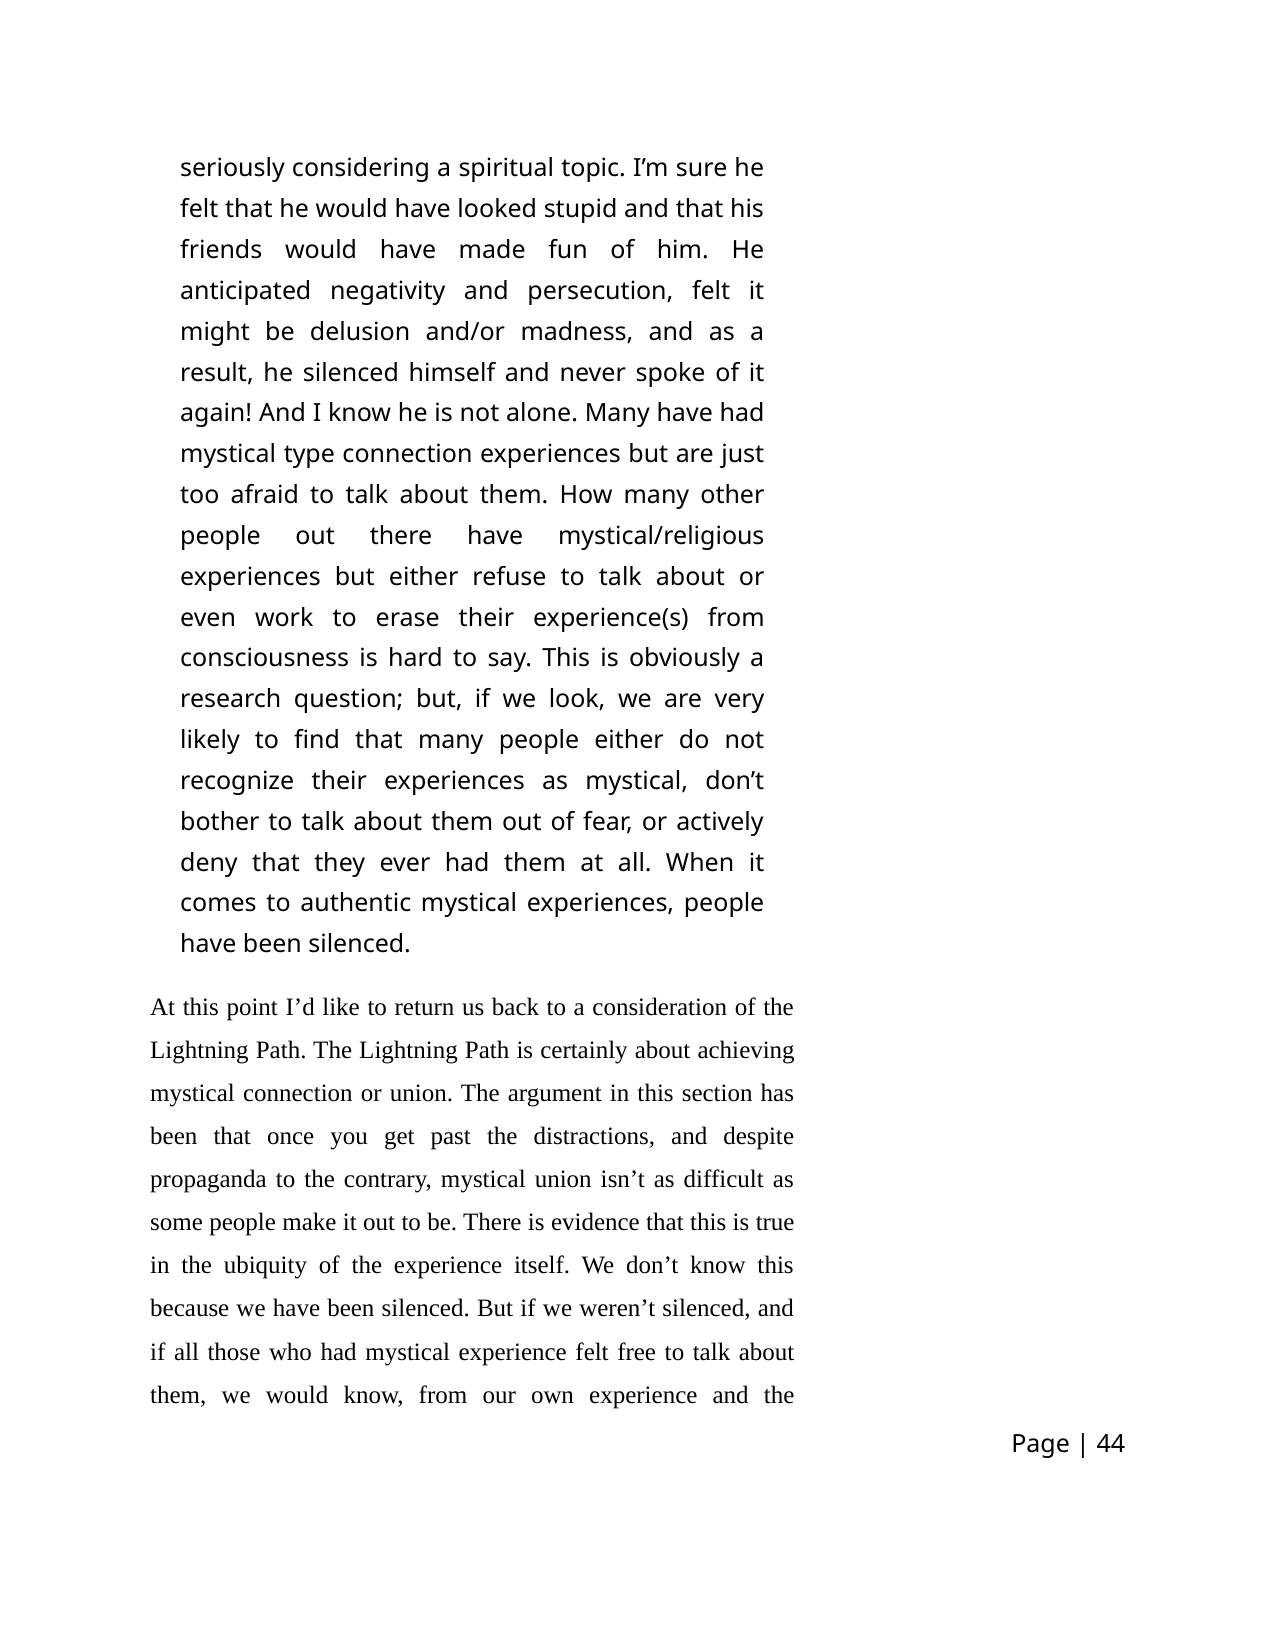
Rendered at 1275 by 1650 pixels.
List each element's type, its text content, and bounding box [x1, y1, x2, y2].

text At this point I’d like to return us back to a consideration of the Lightning Path. The Lightning Path is certainly about achieving mystical connection or union. The argument in this section has been that once you get past the distractions, and despite propaganda to the contrary, mystical union isn’t as difficult as some people make it out to be. There is evidence that this is true in the ubiquity of the experience itself. We don’t know this because we have been silenced. But if we weren’t silenced, and if all those who had mystical experience felt free to talk about them, we would know, from our own experience and the [150, 992, 795, 1408]
